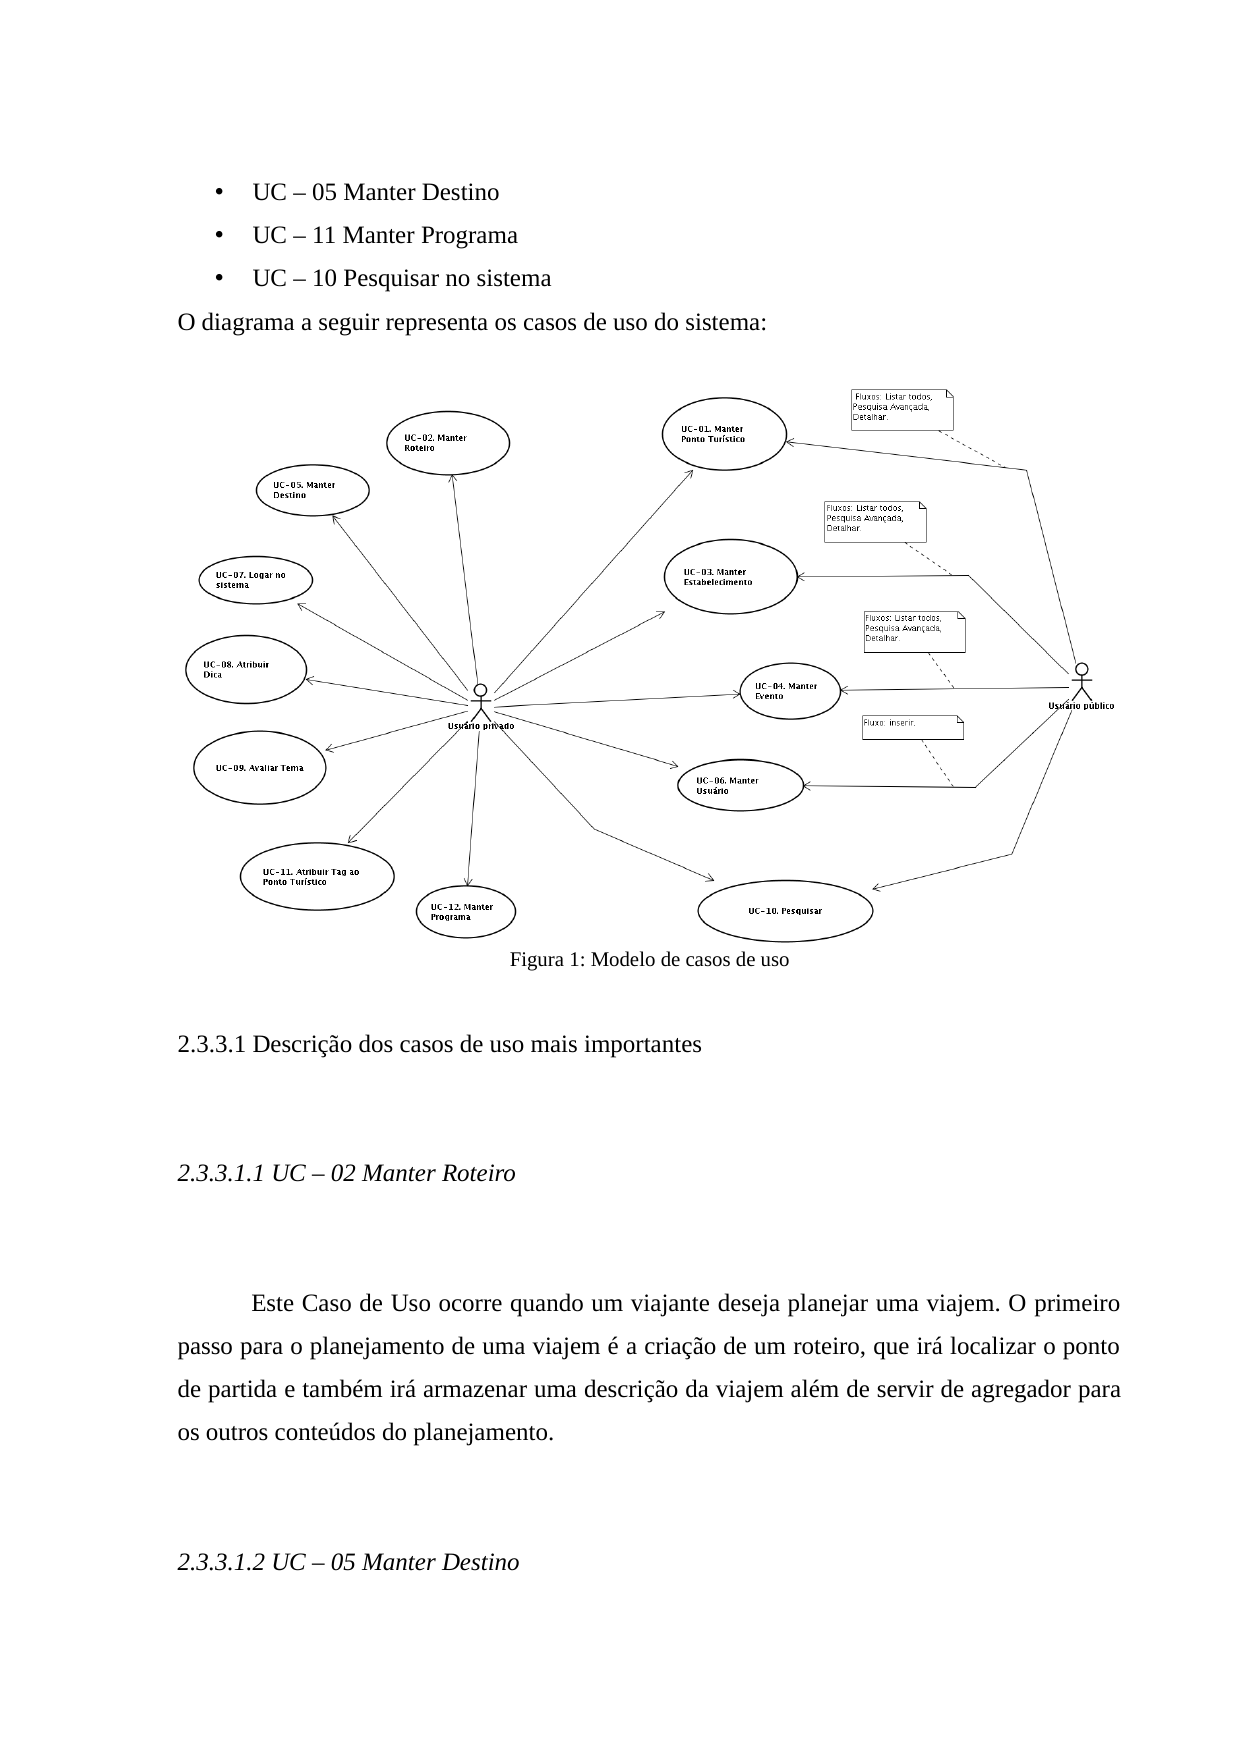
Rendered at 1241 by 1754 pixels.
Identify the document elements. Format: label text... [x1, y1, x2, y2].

list UC – 10 Pesquisar no sistema [215, 263, 1122, 292]
picture [179, 383, 1121, 948]
subtitle UC – 05 Manter Destino [177, 1547, 1122, 1575]
subtitle Descrição dos casos de uso mais importantes [177, 1029, 1122, 1058]
list UC – 05 Manter Destino [215, 177, 1122, 206]
text O diagrama a seguir representa os casos de uso do sistema: [177, 307, 1122, 335]
list UC – 11 Manter Programa [215, 220, 1122, 249]
subtitle UC – 02 Manter Roteiro [177, 1158, 1122, 1187]
text Figura 1: Modelo de casos de uso [179, 948, 1120, 971]
text Este Caso de Uso ocorre quando um viajante deseja planejar uma viajem. O primeiro passo para o planejamento de uma viajem é a criação de um roteiro, que irá localizar o ponto de partida e também irá armazenar uma descrição da viajem além de servir de agregador para os outros conteúdos do planejamento. [177, 1288, 1122, 1446]
